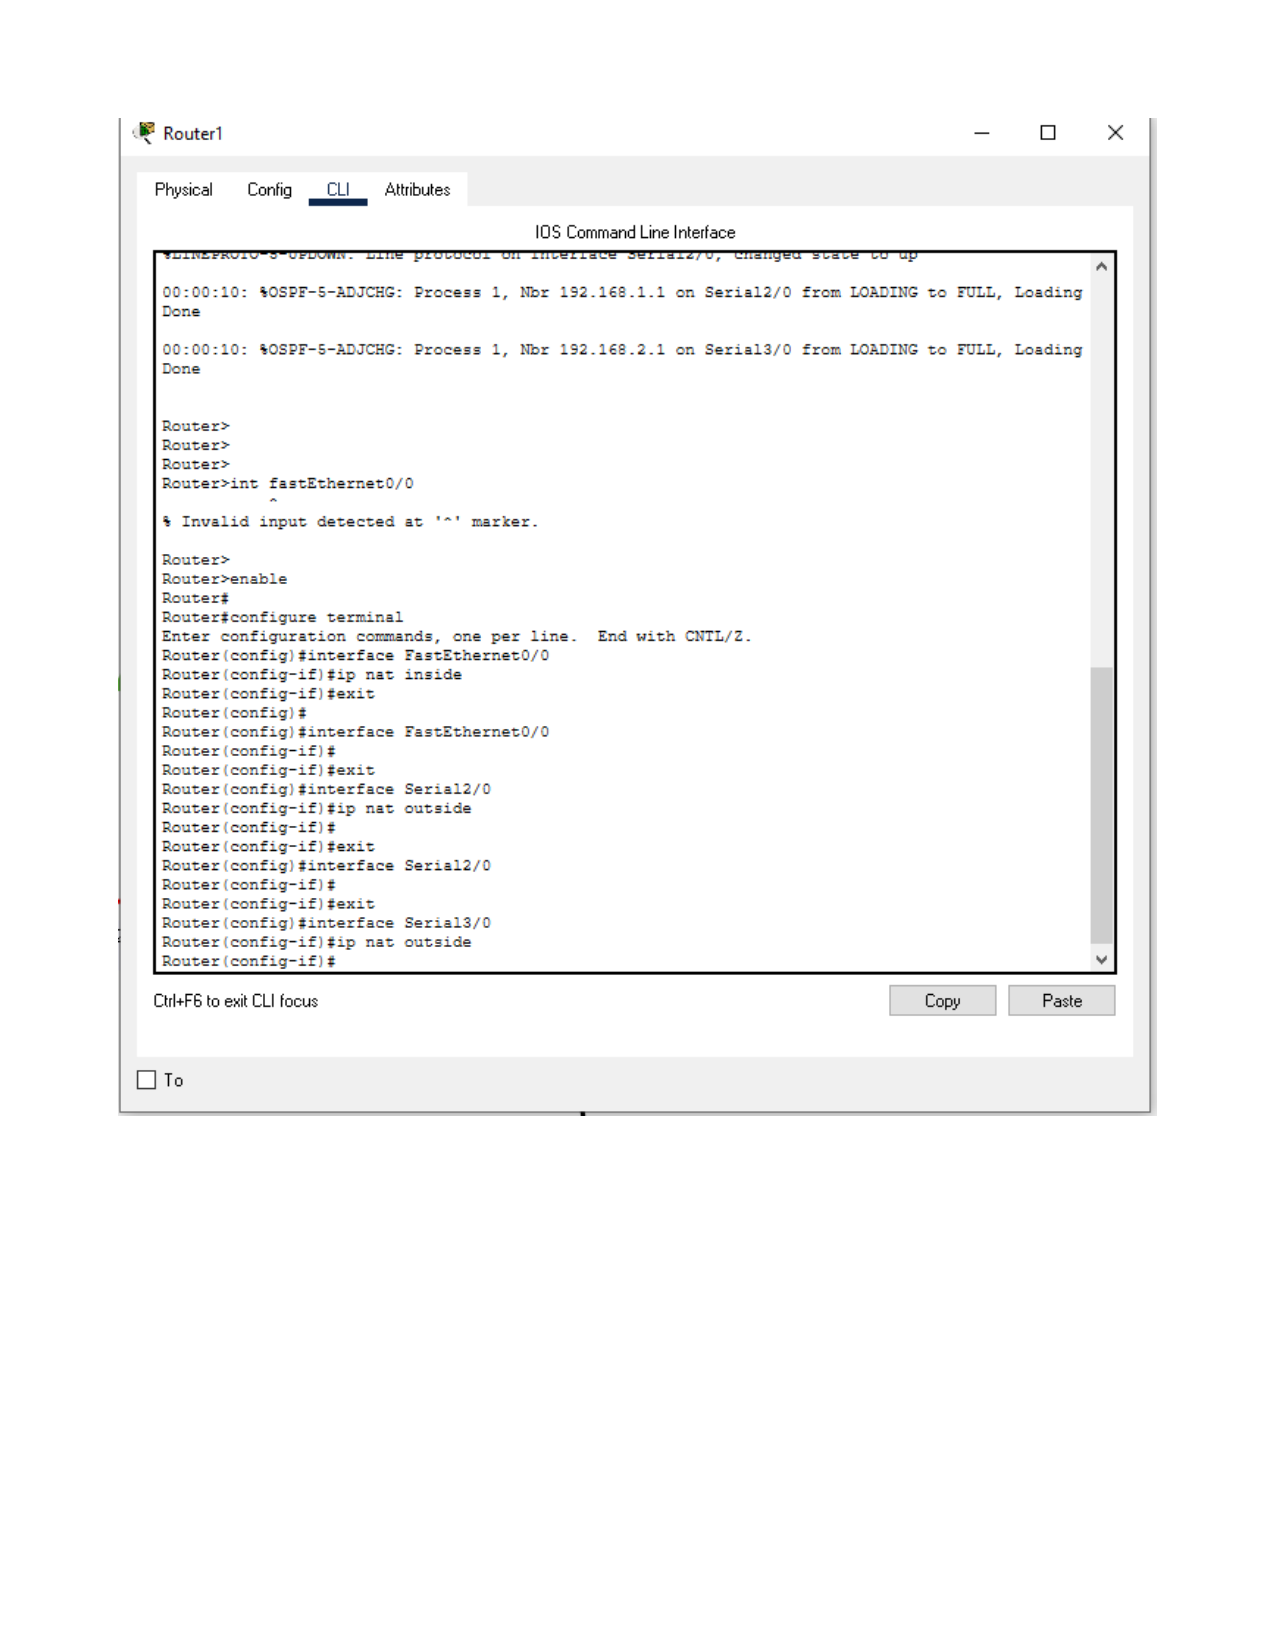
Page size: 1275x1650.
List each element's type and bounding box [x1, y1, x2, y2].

picture [118, 118, 1157, 1116]
